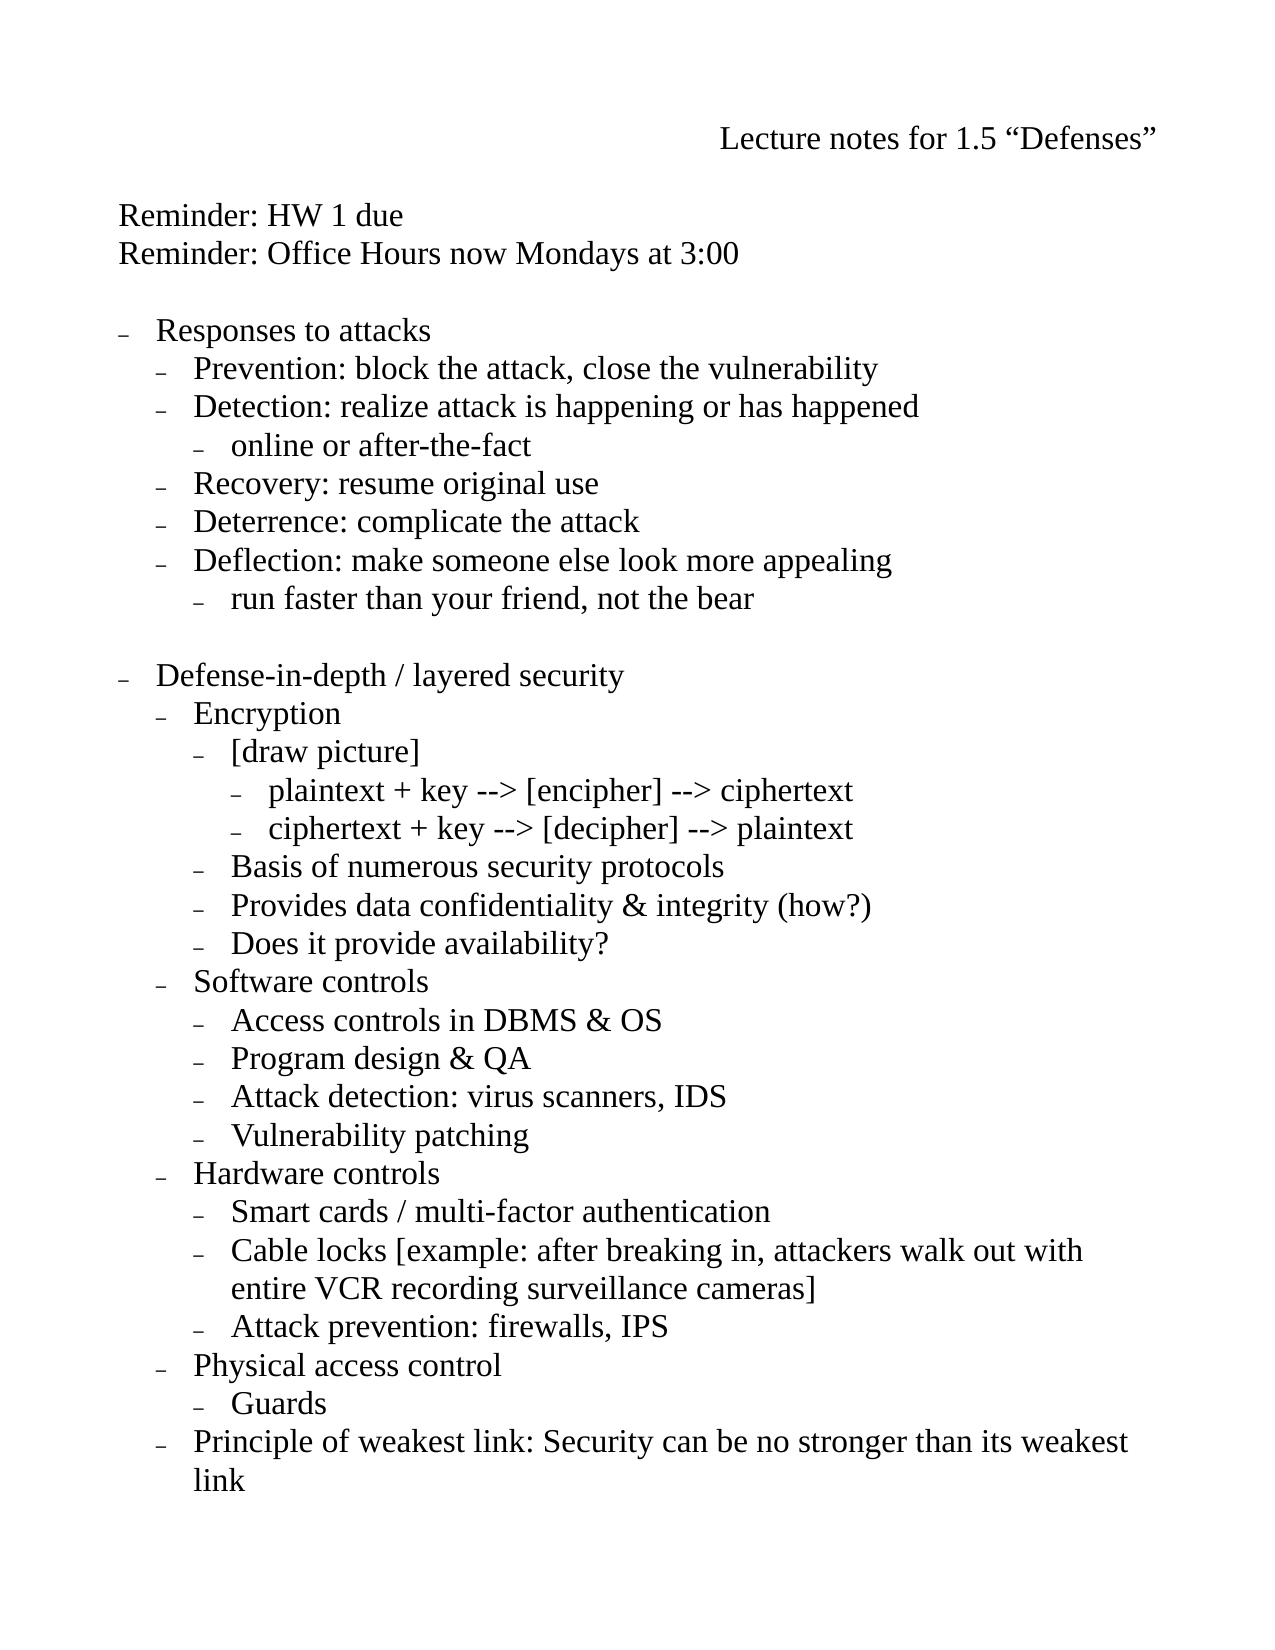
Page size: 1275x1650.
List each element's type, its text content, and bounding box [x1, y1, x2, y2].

list Hardware controls [156, 1153, 1157, 1191]
list Recovery: resume original use [156, 463, 1157, 501]
list Deflection: make someone else look more appealing [156, 540, 1157, 578]
list run faster than your friend, not the bear [193, 578, 1157, 616]
list Software controls [156, 961, 1157, 1000]
list Attack prevention: firewalls, IPS [193, 1306, 1157, 1345]
text Reminder: HW 1 due [118, 195, 1157, 233]
list Prevention: block the attack, close the vulnerability [156, 348, 1157, 386]
list Access controls in DBMS & OS [193, 1000, 1157, 1038]
list ciphertext + key --> [decipher] --> plaintext [231, 808, 1157, 846]
list Smart cards / multi-factor authentication [193, 1191, 1157, 1230]
list Does it provide availability? [193, 923, 1157, 961]
list Principle of weakest link: Security can be no stronger than its weakest link [156, 1421, 1157, 1498]
list Responses to attacks [118, 310, 1157, 348]
list Defense-in-depth / layered security [118, 655, 1157, 693]
text Reminder: Office Hours now Mondays at 3:00 [118, 233, 1157, 271]
list plaintext + key --> [encipher] --> ciphertext [231, 770, 1157, 808]
list Basis of numerous security protocols [193, 846, 1157, 885]
list Vulnerability patching [193, 1115, 1157, 1153]
list Attack detection: virus scanners, IDS [193, 1076, 1157, 1115]
list Deterrence: complicate the attack [156, 501, 1157, 540]
list Encryption [156, 693, 1157, 731]
list Detection: realize attack is happening or has happened [156, 386, 1157, 425]
list Physical access control [156, 1345, 1157, 1383]
list Program design & QA [193, 1038, 1157, 1076]
text Lecture notes for 1.5 “Defenses” [118, 118, 1157, 156]
list online or after-the-fact [193, 425, 1157, 463]
list Guards [193, 1383, 1157, 1421]
list Provides data confidentiality & integrity (how?) [193, 885, 1157, 923]
list [draw picture] [193, 731, 1157, 770]
list Cable locks [example: after breaking in, attackers walk out with entire VCR recording surveillance cameras] [193, 1230, 1157, 1306]
